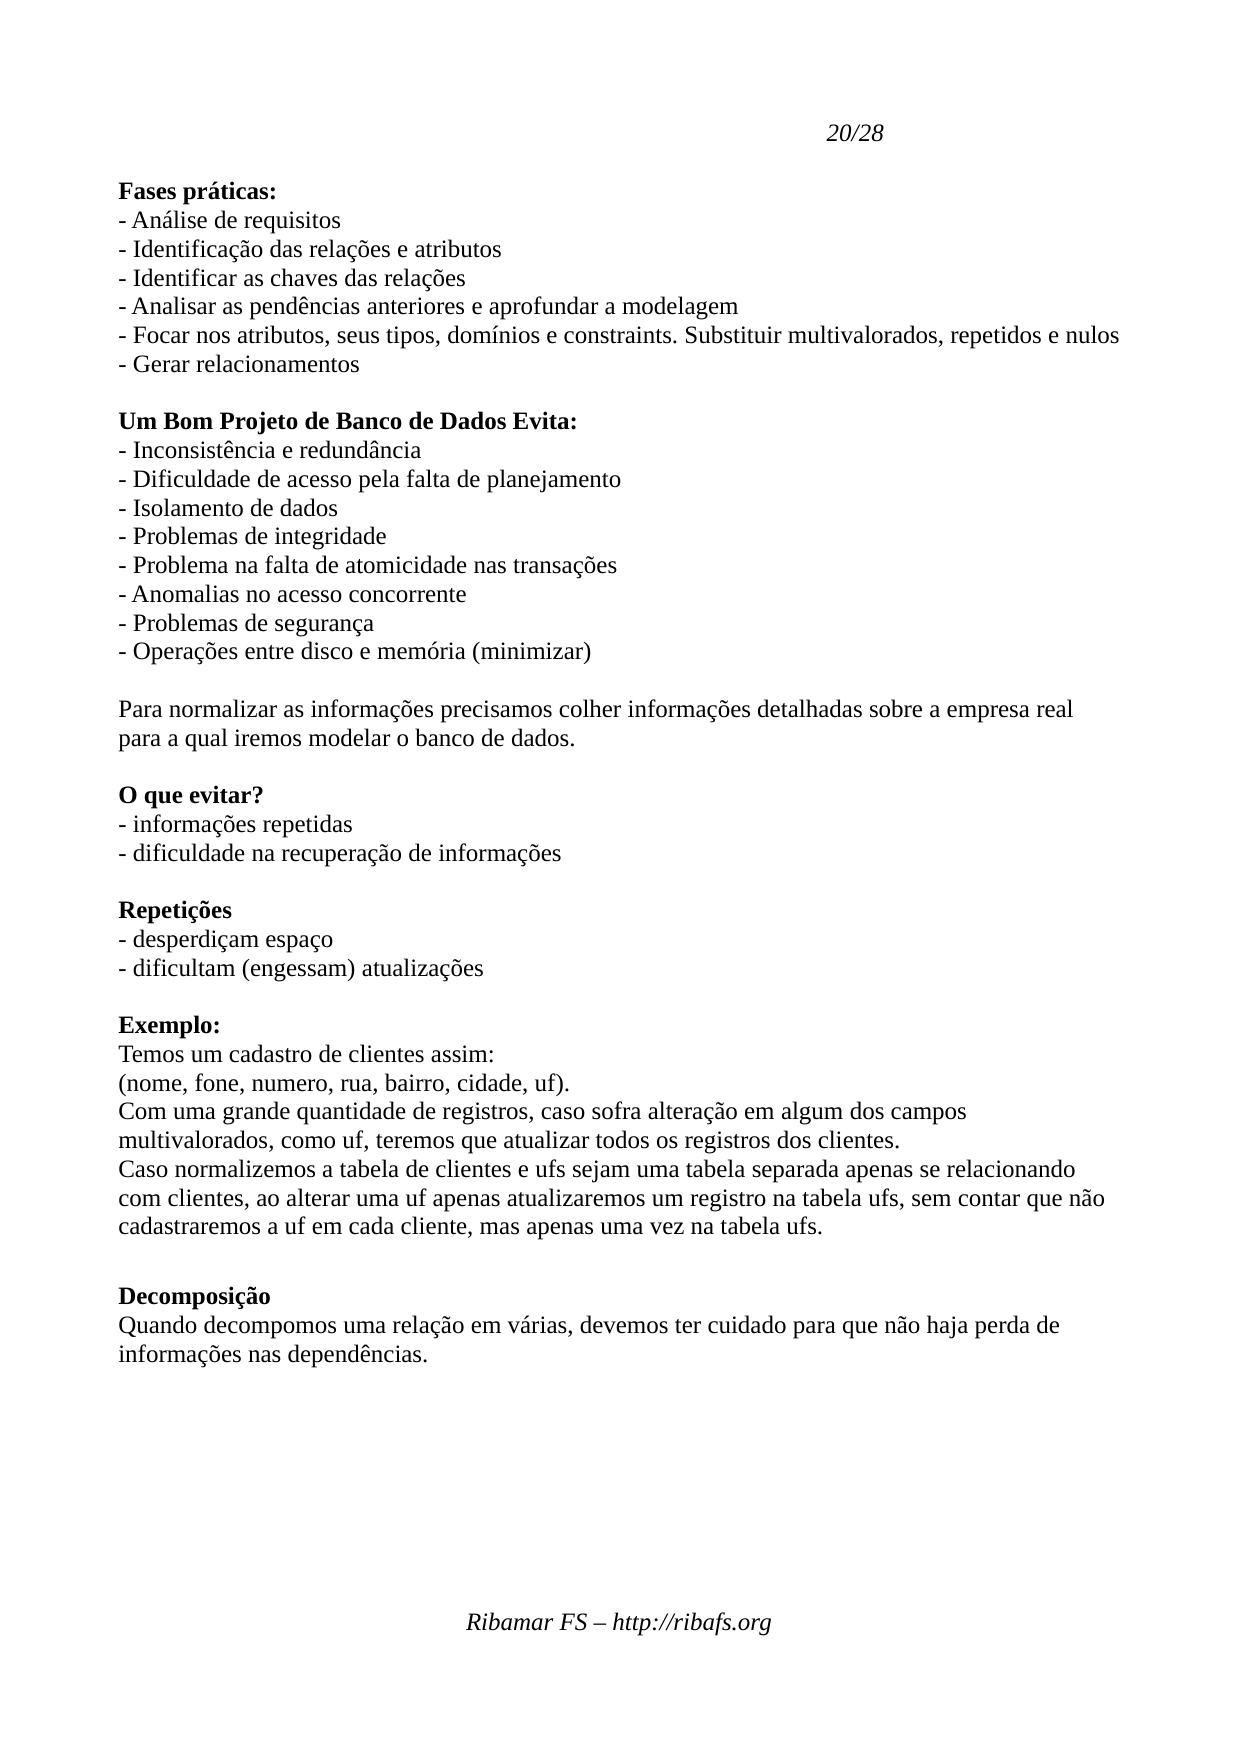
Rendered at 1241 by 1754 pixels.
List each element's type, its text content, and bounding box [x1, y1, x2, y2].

text - Anomalias no acesso concorrente [118, 579, 1122, 608]
text Quando decompomos uma relação em várias, devemos ter cuidado para que não haja perda de informações nas dependências. [118, 1310, 1122, 1368]
text - Analisar as pendências anteriores e aprofundar a modelagem [118, 291, 1122, 320]
text Fases práticas: [118, 176, 1122, 205]
text - desperdiçam espaço [118, 924, 1122, 953]
text - Dificuldade de acesso pela falta de planejamento [118, 464, 1122, 493]
text Um Bom Projeto de Banco de Dados Evita: [118, 406, 1122, 435]
text Exemplo: [118, 1010, 1122, 1039]
text - Gerar relacionamentos [118, 349, 1122, 378]
text - dificuldade na recuperação de informações [118, 838, 1122, 866]
text - Focar nos atributos, seus tipos, domínios e constraints. Substituir multivalorados, repetidos e nulos [118, 320, 1122, 349]
text - Problema na falta de atomicidade nas transações [118, 550, 1122, 579]
text - Problemas de segurança [118, 608, 1122, 636]
text - Análise de requisitos [118, 205, 1122, 234]
text O que evitar? [118, 780, 1122, 809]
text - Problemas de integridade [118, 521, 1122, 550]
text - Identificar as chaves das relações [118, 263, 1122, 291]
text - dificultam (engessam) atualizações [118, 953, 1122, 981]
text Caso normalizemos a tabela de clientes e ufs sejam uma tabela separada apenas se relacionando com clientes, ao alterar uma uf apenas atualizaremos um registro na tabela ufs, sem contar que não cadastraremos a uf em cada cliente, mas apenas uma vez na tabela ufs. [118, 1154, 1122, 1240]
text - informações repetidas [118, 809, 1122, 838]
text - Isolamento de dados [118, 493, 1122, 521]
text - Identificação das relações e atributos [118, 234, 1122, 263]
text Com uma grande quantidade de registros, caso sofra alteração em algum dos campos multivalorados, como uf, teremos que atualizar todos os registros dos clientes. [118, 1096, 1122, 1154]
text Para normalizar as informações precisamos colher informações detalhadas sobre a empresa real para a qual iremos modelar o banco de dados. [118, 694, 1122, 751]
text Repetições [118, 895, 1122, 924]
text Decomposição [118, 1281, 1122, 1310]
text (nome, fone, numero, rua, bairro, cidade, uf). [118, 1068, 1122, 1096]
text - Operações entre disco e memória (minimizar) [118, 636, 1122, 665]
text Temos um cadastro de clientes assim: [118, 1039, 1122, 1068]
text - Inconsistência e redundância [118, 435, 1122, 464]
